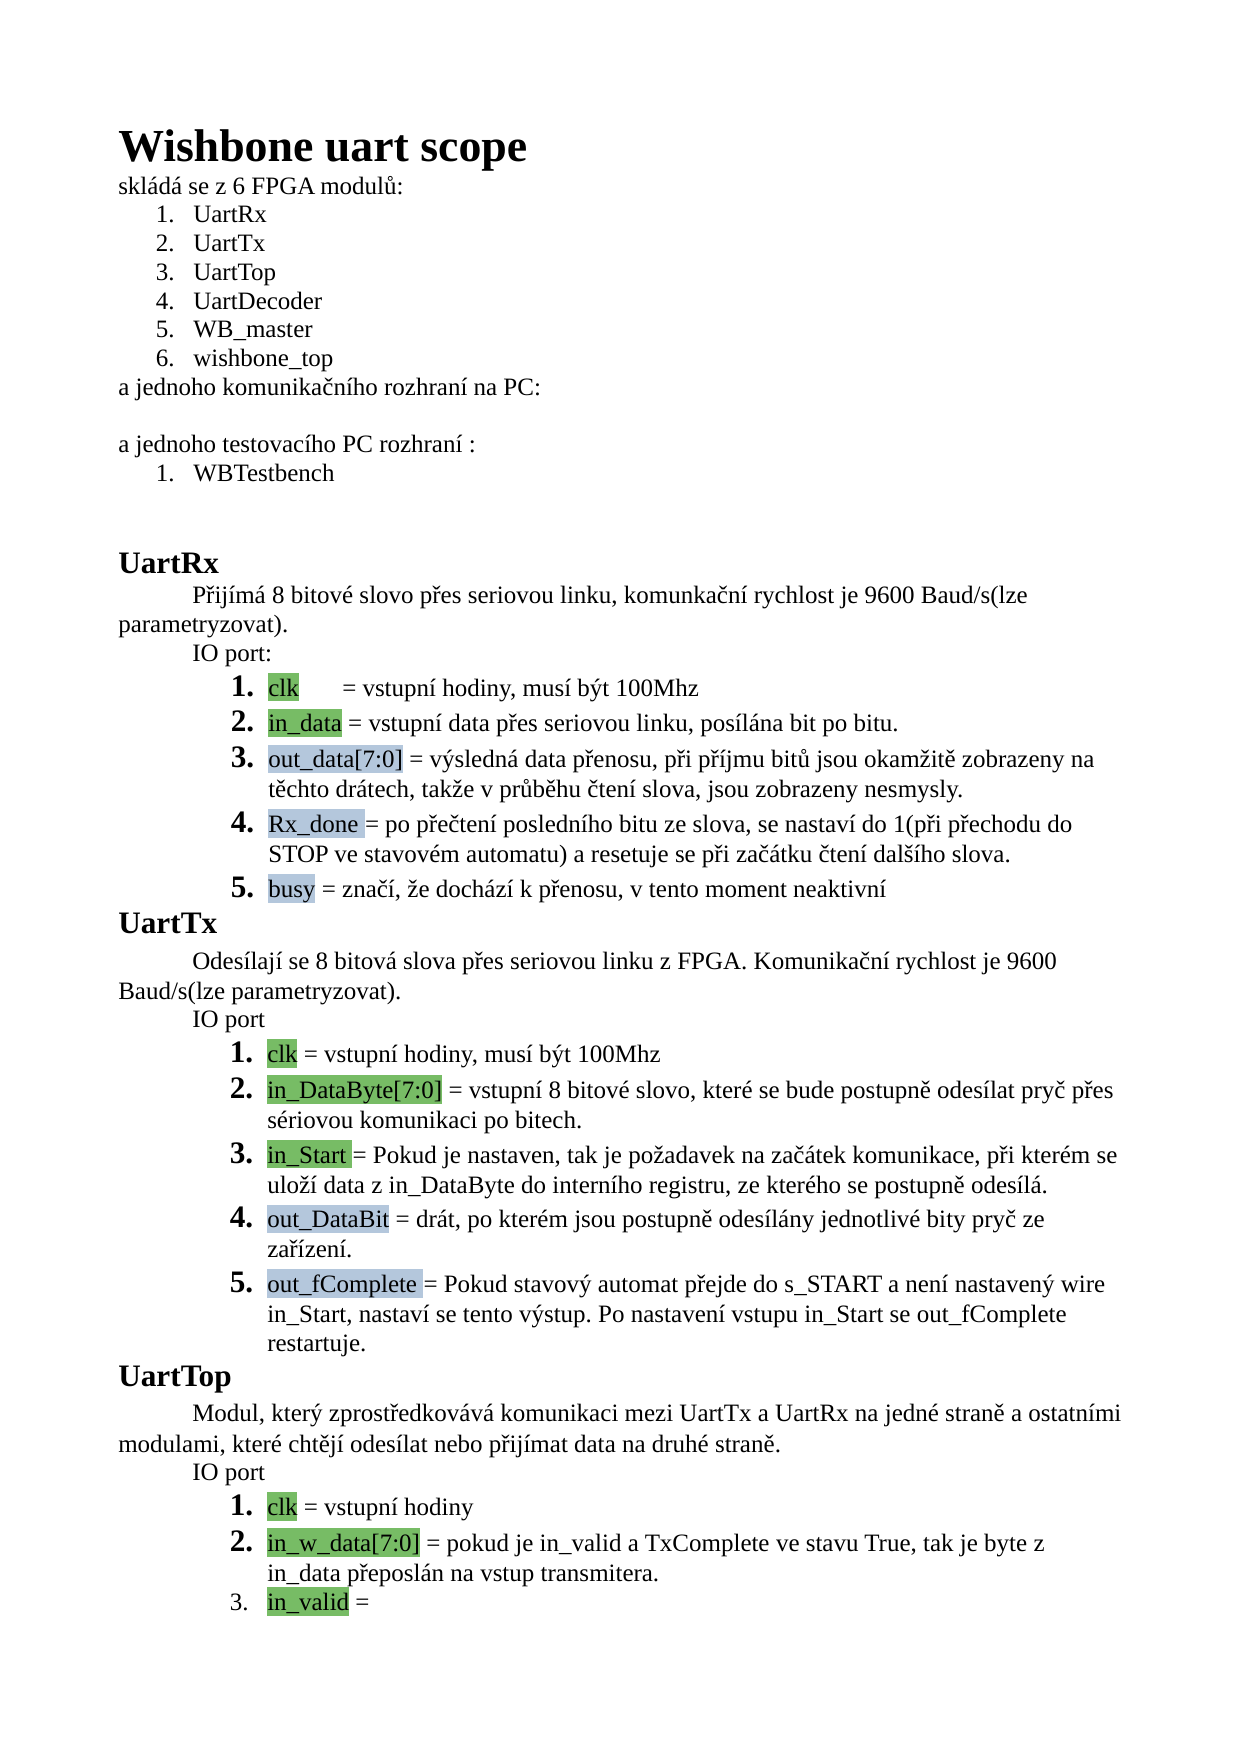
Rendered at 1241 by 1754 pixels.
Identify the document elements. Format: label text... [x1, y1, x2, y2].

text UartRx [118, 544, 1122, 581]
list UartRx [156, 199, 1122, 228]
list in_w_data[7:0] = pokud je in_valid a TxComplete ve stavu True, tak je byte z in_data přeposlán na vstup transmitera. [229, 1522, 1122, 1587]
text IO port [118, 1457, 1122, 1486]
list Rx_done = po přečtení posledního bitu ze slova, se nastaví do 1(při přechodu do STOP ve stavovém automatu) a resetuje se při začátku čtení dalšího slova. [231, 803, 1122, 868]
text a jednoho testovacího PC rozhraní : [118, 429, 1122, 458]
list clk = vstupní hodiny [229, 1486, 1122, 1522]
text IO port: [118, 638, 1122, 667]
list in_Start = Pokud je nastaven, tak je požadavek na začátek komunikace, při kterém se uloží data z in_DataByte do interního registru, ze kterého se postupně odesílá. [229, 1134, 1122, 1199]
list out_fComplete = Pokud stavový automat přejde do s_START a není nastavený wire in_Start, nastaví se tento výstup. Po nastavení vstupu in_Start se out_fComplete restartuje. [229, 1263, 1122, 1357]
list UartDecoder [156, 286, 1122, 314]
list clk = vstupní hodiny, musí být 100Mhz [229, 1033, 1122, 1069]
text a jednoho komunikačního rozhraní na PC: [118, 372, 1122, 401]
list in_data = vstupní data přes seriovou linku, posílána bit po bitu. [231, 703, 1122, 739]
list out_DataBit = drát, po kterém jsou postupně odesílány jednotlivé bity pryč ze zařízení. [229, 1199, 1122, 1263]
list wishbone_top [156, 343, 1122, 372]
list UartTop [156, 257, 1122, 286]
text skládá se z 6 FPGA modulů: [118, 171, 1122, 199]
list out_data[7:0] = výsledná data přenosu, při příjmu bitů jsou okamžitě zobrazeny na těchto drátech, takže v průběhu čtení slova, jsou zobrazeny nesmysly. [231, 739, 1122, 803]
text UartTx [118, 904, 1122, 940]
list in_DataByte[7:0] = vstupní 8 bitové slovo, které se bude postupně odesílat pryč přes sériovou komunikaci po bitech. [229, 1069, 1122, 1134]
list busy = značí, že dochází k přenosu, v tento moment neaktivní [231, 868, 1122, 904]
text Odesílají se 8 bitová slova přes seriovou linku z FPGA. Komunikační rychlost je 9600 Baud/s(lze parametryzovat). [118, 940, 1122, 1004]
list WBTestbench [156, 458, 1122, 487]
list WB_master [156, 314, 1122, 343]
list UartTx [156, 228, 1122, 257]
list in_valid = [229, 1587, 1122, 1616]
text Modul, který zprostředkovává komunikaci mezi UartTx a UartRx na jedné straně a ostatními modulami, které chtějí odesílat nebo přijímat data na druhé straně. [118, 1393, 1122, 1457]
text UartTop [118, 1357, 1122, 1393]
list clk = vstupní hodiny, musí být 100Mhz [231, 667, 1122, 703]
text Přijímá 8 bitové slovo přes seriovou linku, komunkační rychlost je 9600 Baud/s(lze parametryzovat). [118, 581, 1122, 638]
text Wishbone uart scope [118, 118, 1122, 171]
text IO port [118, 1004, 1122, 1033]
